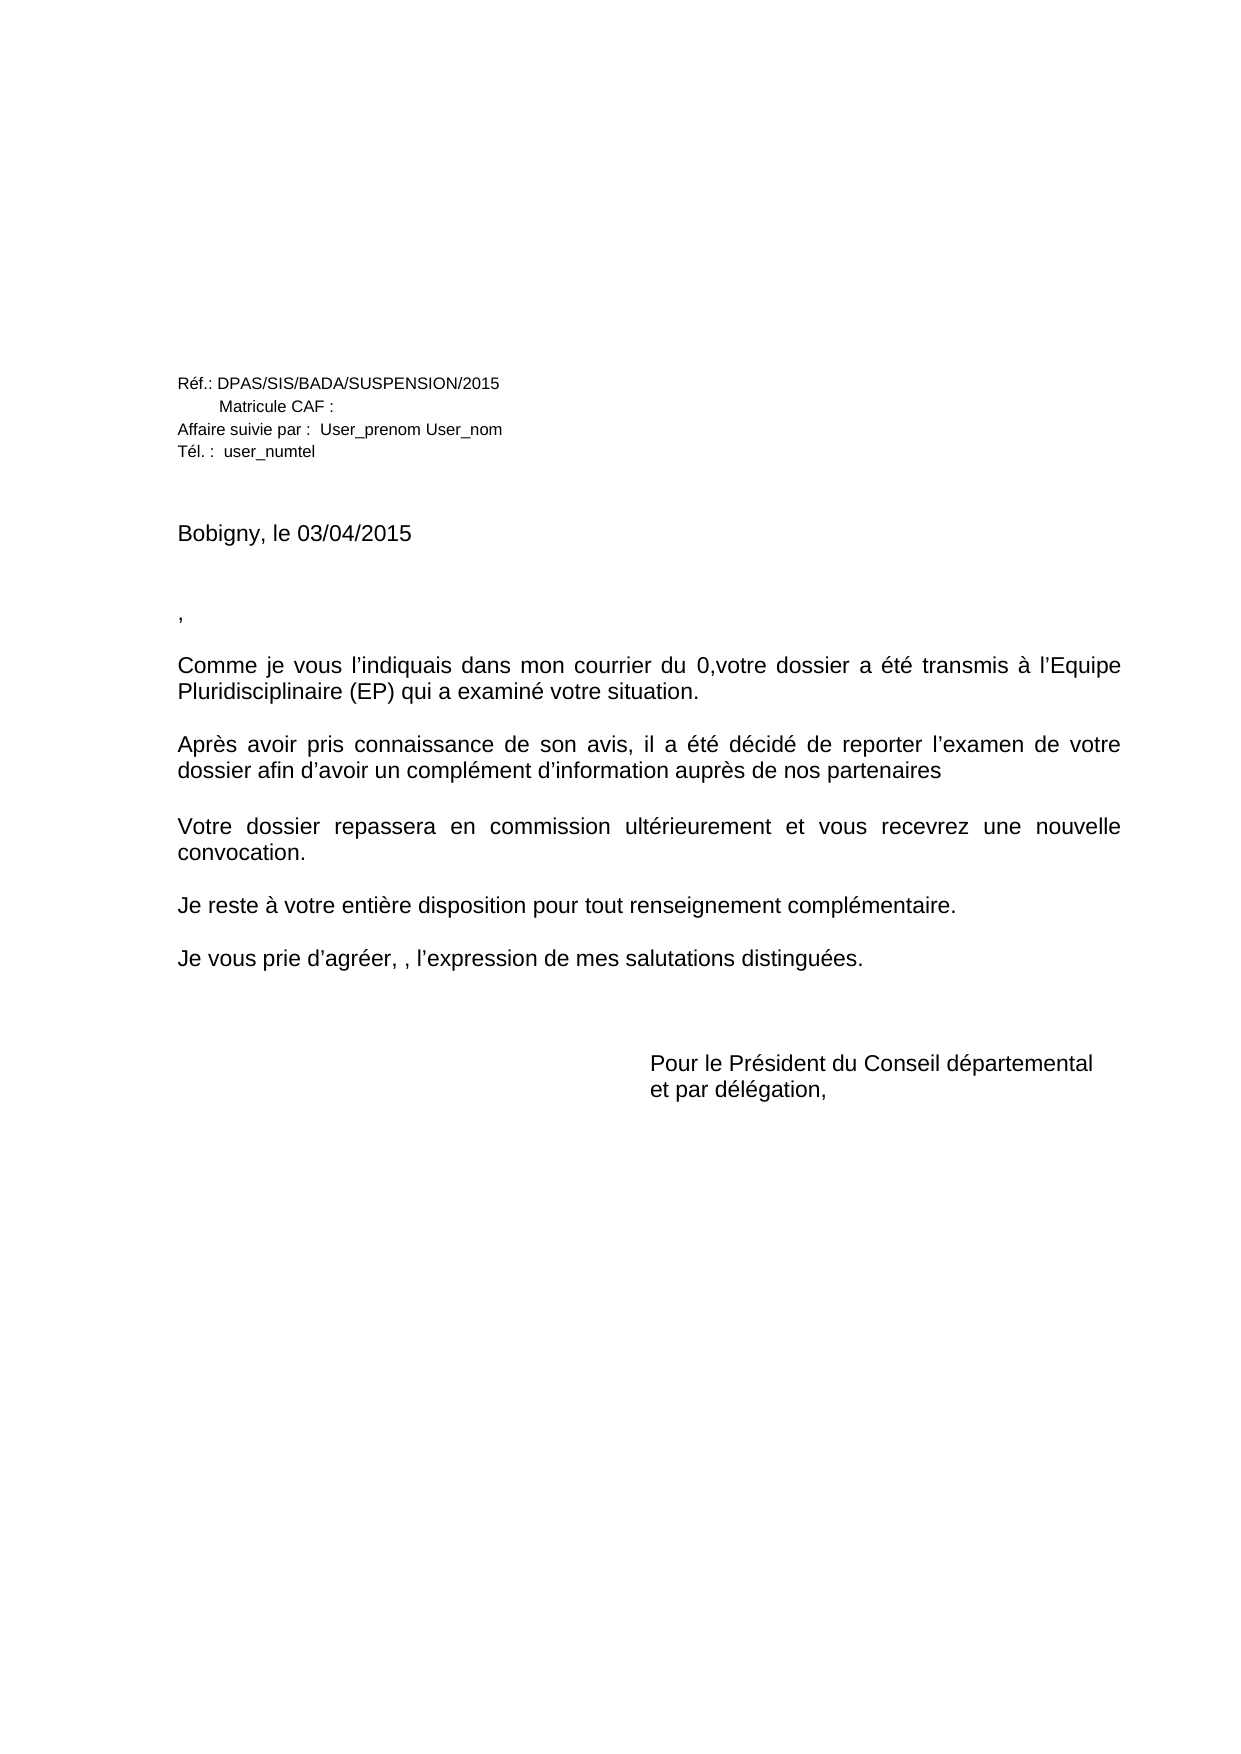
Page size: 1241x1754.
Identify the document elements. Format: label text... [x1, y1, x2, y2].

text , [177, 599, 1122, 625]
text Votre dossier repassera en commission ultérieurement et vous recevrez une nouvelle convocation. [177, 813, 1122, 866]
text Je reste à votre entière disposition pour tout renseignement complémentaire. [177, 892, 1122, 918]
table_header [650, 233, 1122, 271]
table_cell [650, 271, 1122, 371]
table_cell Réf.: DPAS/SIS/BADA/SUSPENSION/2015 Matricule CAF : Affaire suivie par : user_prenom user_nom Tél. : user_numtel Bobigny, le 03/04/2015 [177, 371, 649, 546]
text Je vous prie d’agréer, , l’expression de mes salutations distinguées. [177, 945, 1122, 971]
table_header [177, 233, 649, 271]
table_cell [177, 271, 649, 371]
text et par délégation, [650, 1076, 1122, 1103]
text Après avoir pris connaissance de son avis, il a été décidé de reporter l’examen de votre dossier afin d’avoir un complément d’information auprès de nos partenaires [177, 731, 1122, 783]
text Comme je vous l’indiquais dans mon courrier du 0,votre dossier a été transmis à l’Equipe Pluridisciplinaire (EP) qui a examiné votre situation. [177, 652, 1122, 704]
text Pour le Président du Conseil départemental [650, 1050, 1122, 1076]
table_cell [650, 371, 1122, 546]
